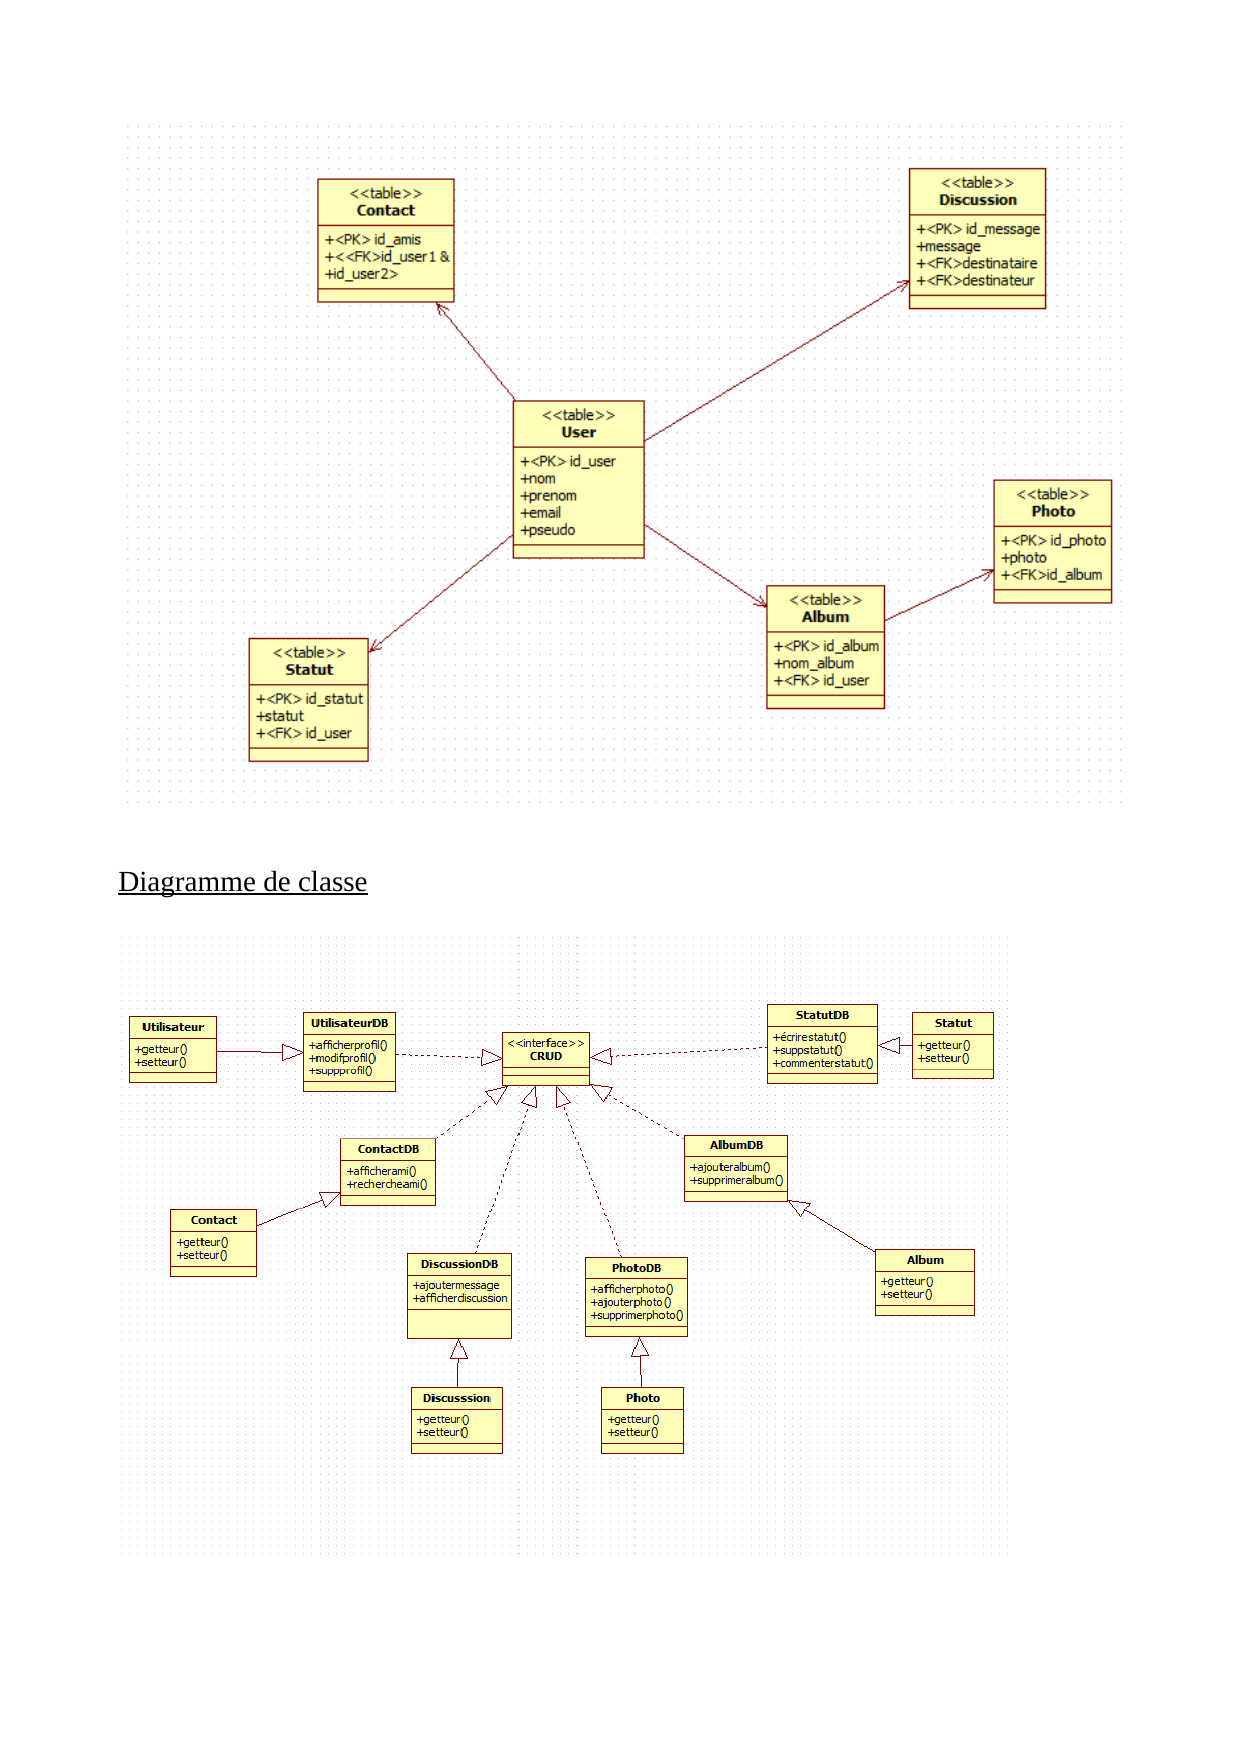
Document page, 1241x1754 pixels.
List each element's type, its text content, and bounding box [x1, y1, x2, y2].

text Diagramme de classe [118, 864, 1122, 898]
picture [116, 930, 1010, 1556]
picture [118, 118, 1123, 807]
